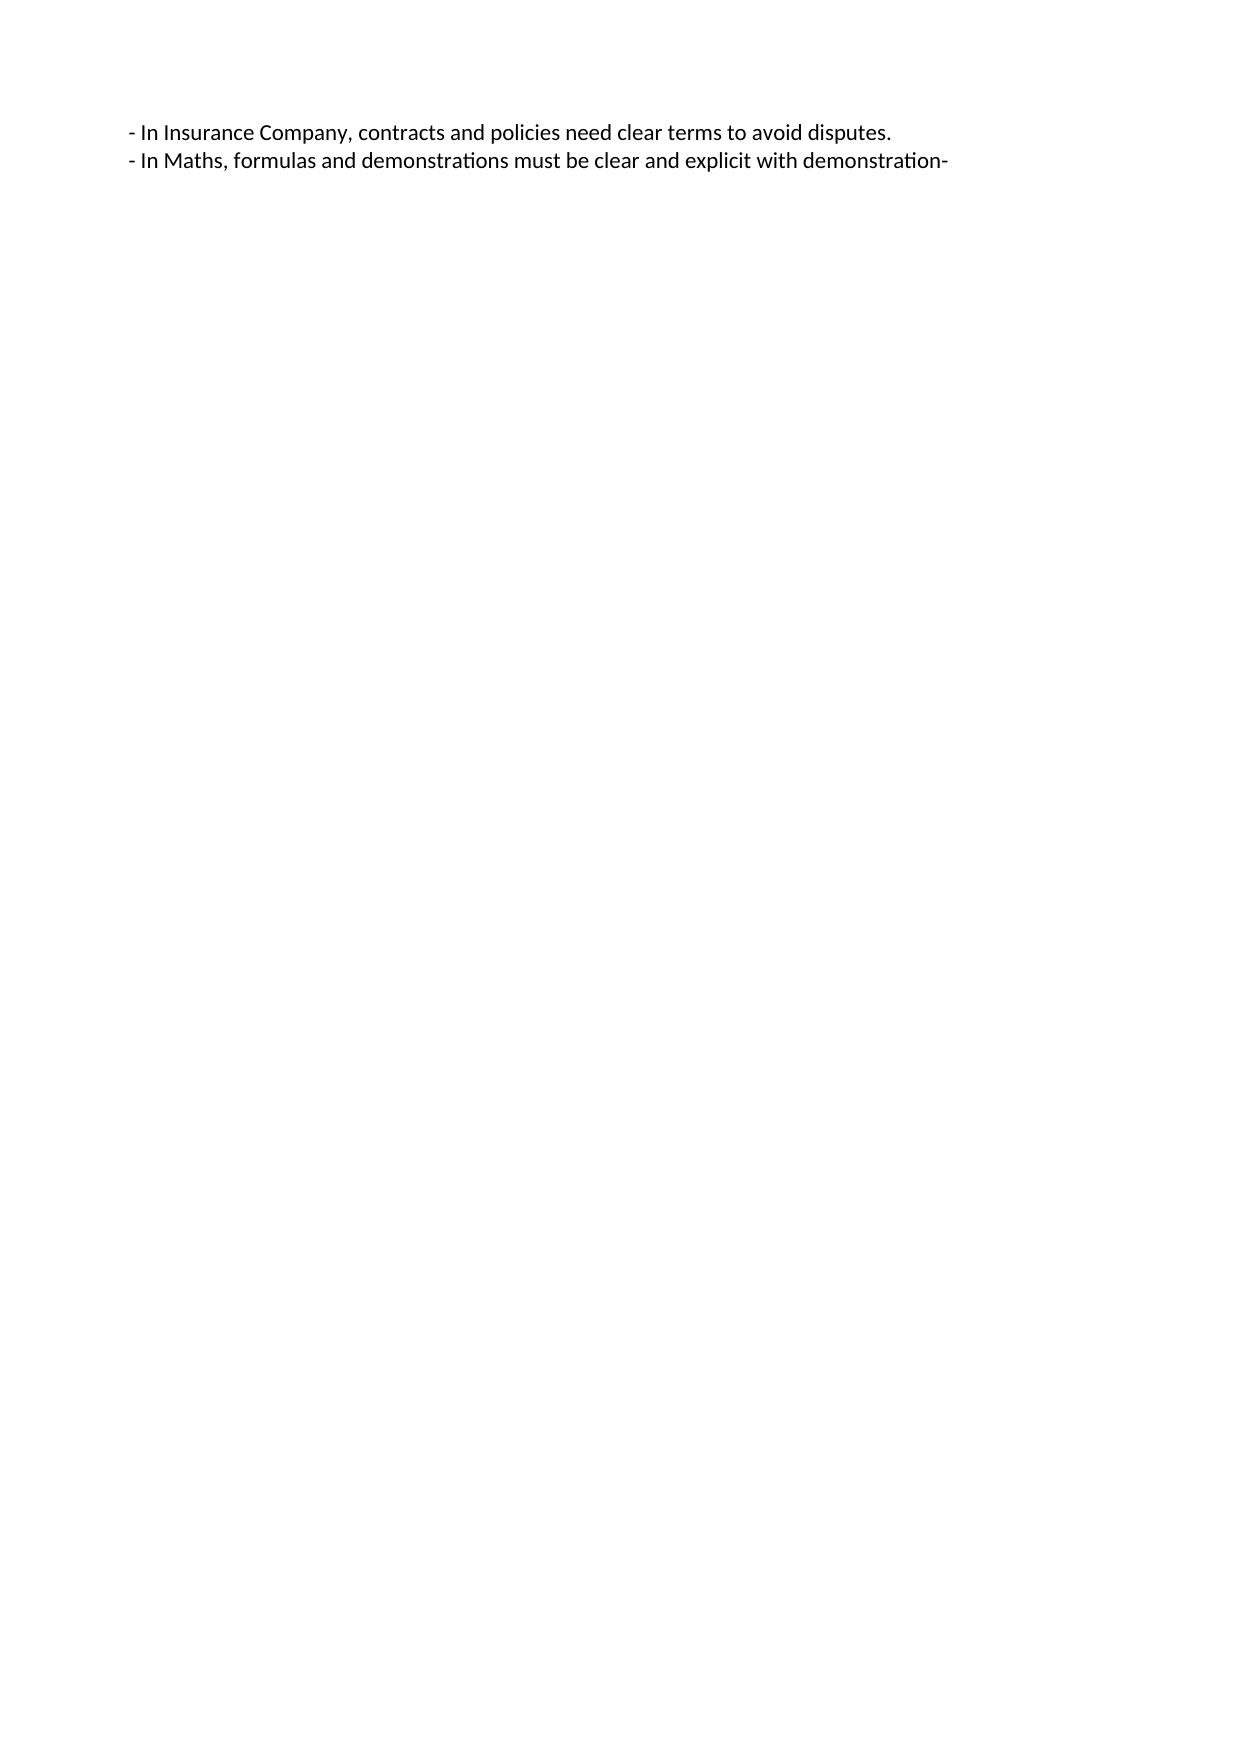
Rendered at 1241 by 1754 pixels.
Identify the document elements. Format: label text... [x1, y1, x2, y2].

text - In Maths, formulas and demonstrations must be clear and explicit with demonstration- [118, 146, 1122, 174]
text - In Insurance Company, contracts and policies need clear terms to avoid disputes. [118, 118, 1122, 146]
